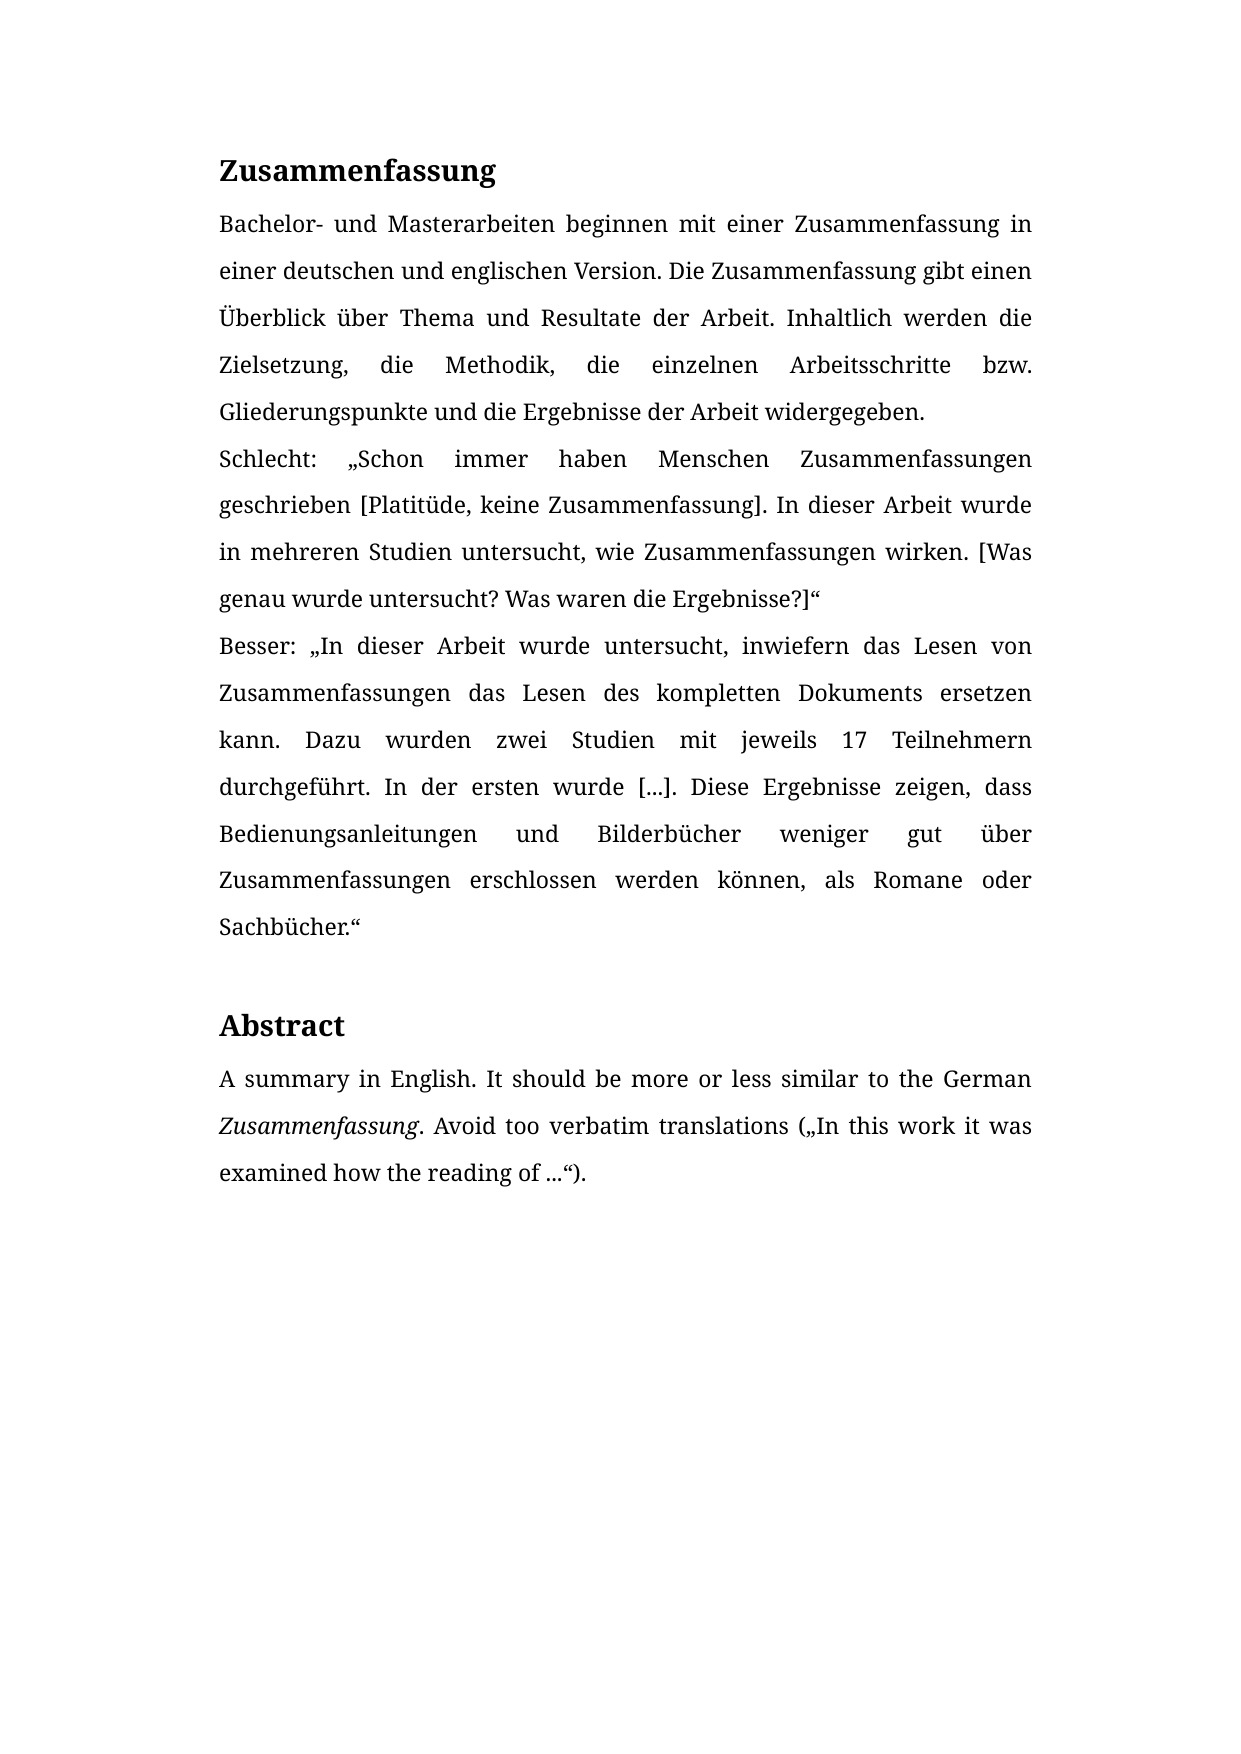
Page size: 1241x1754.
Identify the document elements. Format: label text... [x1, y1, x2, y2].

subtitle Zusammenfassung [219, 150, 1033, 190]
text A summary in English. It should be more or less similar to the German Zusammenfassung. Avoid too verbatim translations („In this work it was examined how the reading of ...“). [219, 1063, 1033, 1188]
text Besser: „In dieser Arbeit wurde untersucht, inwiefern das Lesen von Zusammenfassungen das Lesen des kompletten Dokuments ersetzen kann. Dazu wurden zwei Studien mit jeweils 17 Teilnehmern durchgeführt. In der ersten wurde [...]. Diese Ergebnisse zeigen, dass Bedienungsanleitungen und Bilderbücher weniger gut über Zusammenfassungen erschlossen werden können, als Romane oder Sachbücher.“ [219, 630, 1033, 942]
subtitle Abstract [219, 1005, 1033, 1045]
text Schlecht: „Schon immer haben Menschen Zusammenfassungen geschrieben [Platitüde, keine Zusammenfassung]. In dieser Arbeit wurde in mehreren Studien untersucht, wie Zusammenfassungen wirken. [Was genau wurde untersucht? Was waren die Ergebnisse?]“ [219, 442, 1033, 614]
text Bachelor- und Masterarbeiten beginnen mit einer Zusammenfassung in einer deutschen und englischen Version. Die Zusammenfassung gibt einen Überblick über Thema und Resultate der Arbeit. Inhaltlich werden die Zielsetzung, die Methodik, die einzelnen Arbeitsschritte bzw. Gliederungspunkte und die Ergebnisse der Arbeit widergegeben. [219, 208, 1033, 427]
